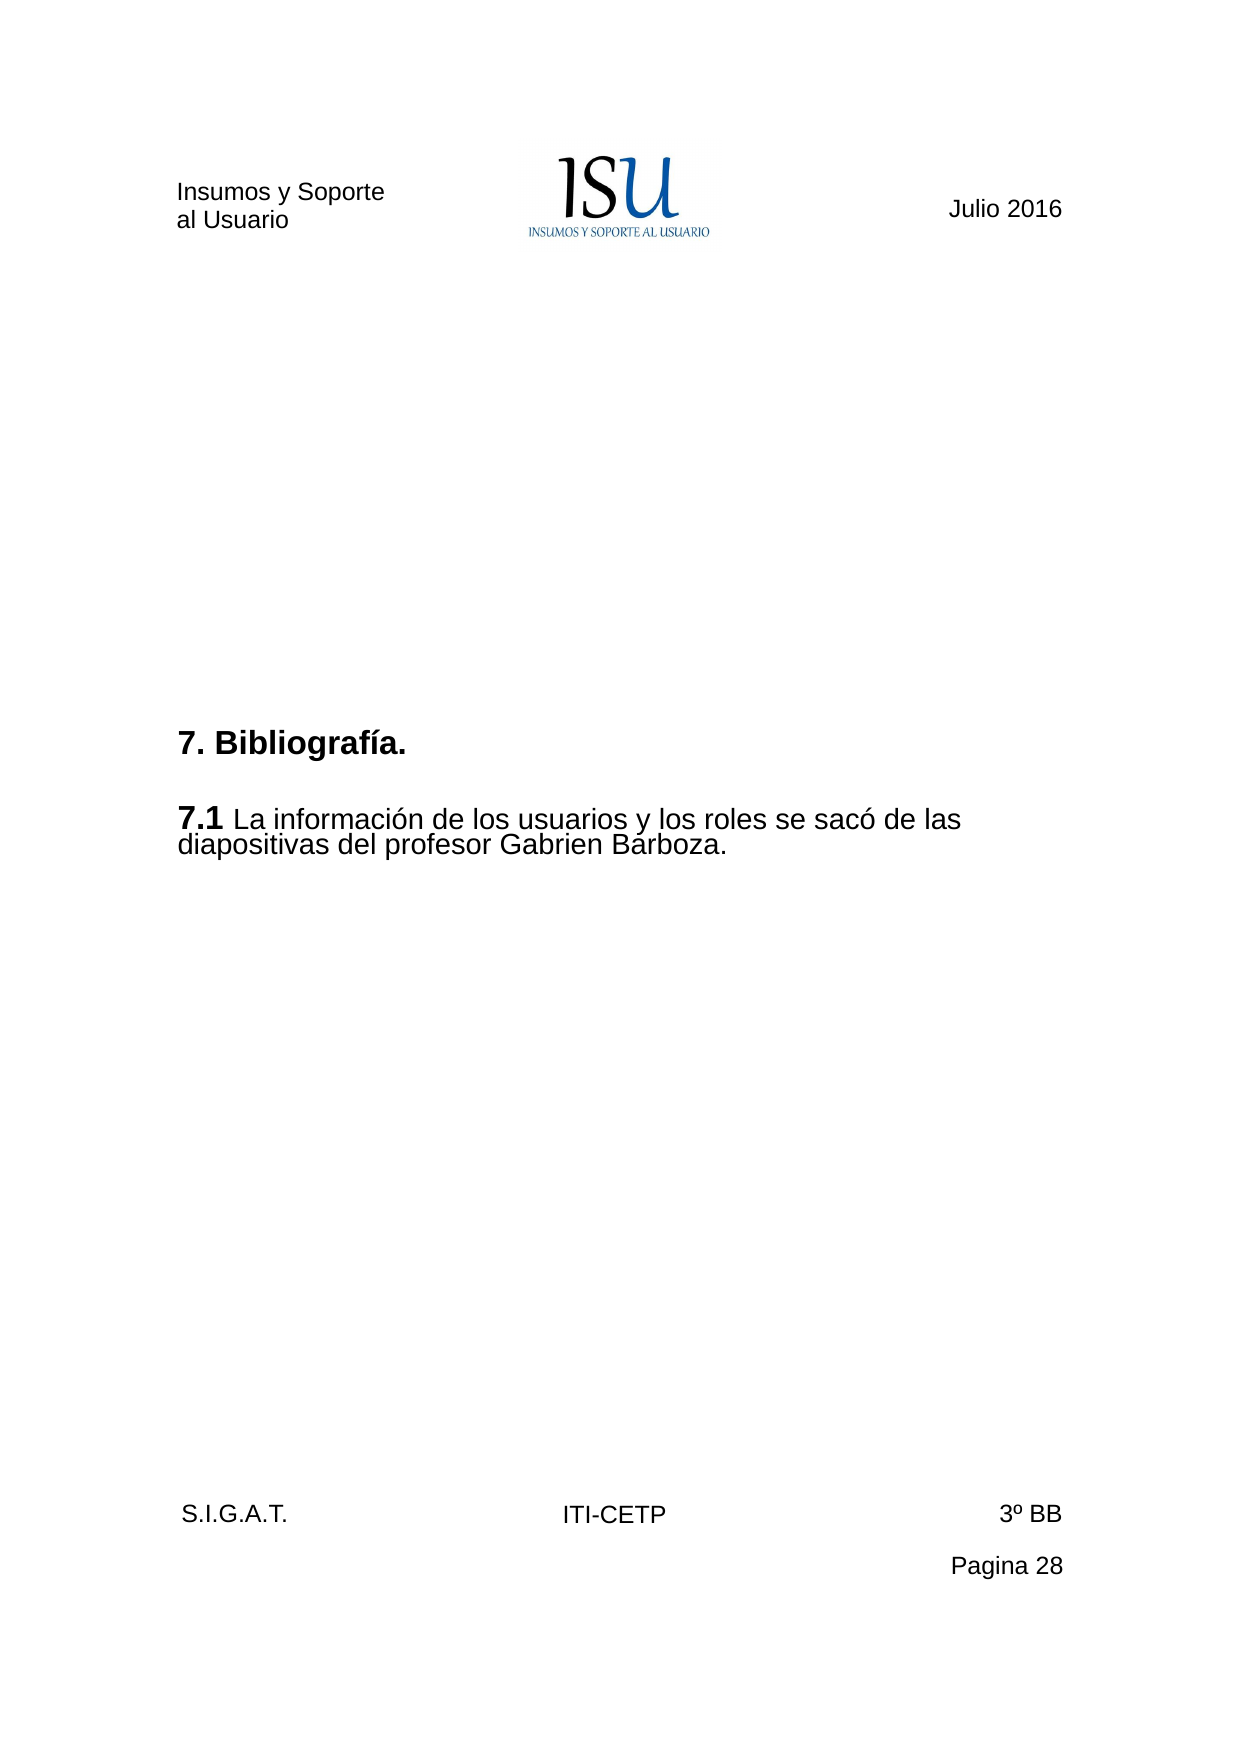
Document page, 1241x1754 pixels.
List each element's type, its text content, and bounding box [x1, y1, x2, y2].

text 7. Bibliografía. [177, 735, 1063, 760]
text 7.1 La información de los usuarios y los roles se sacó de las diapositivas del profesor Gabrien Barboza. [177, 810, 1063, 860]
